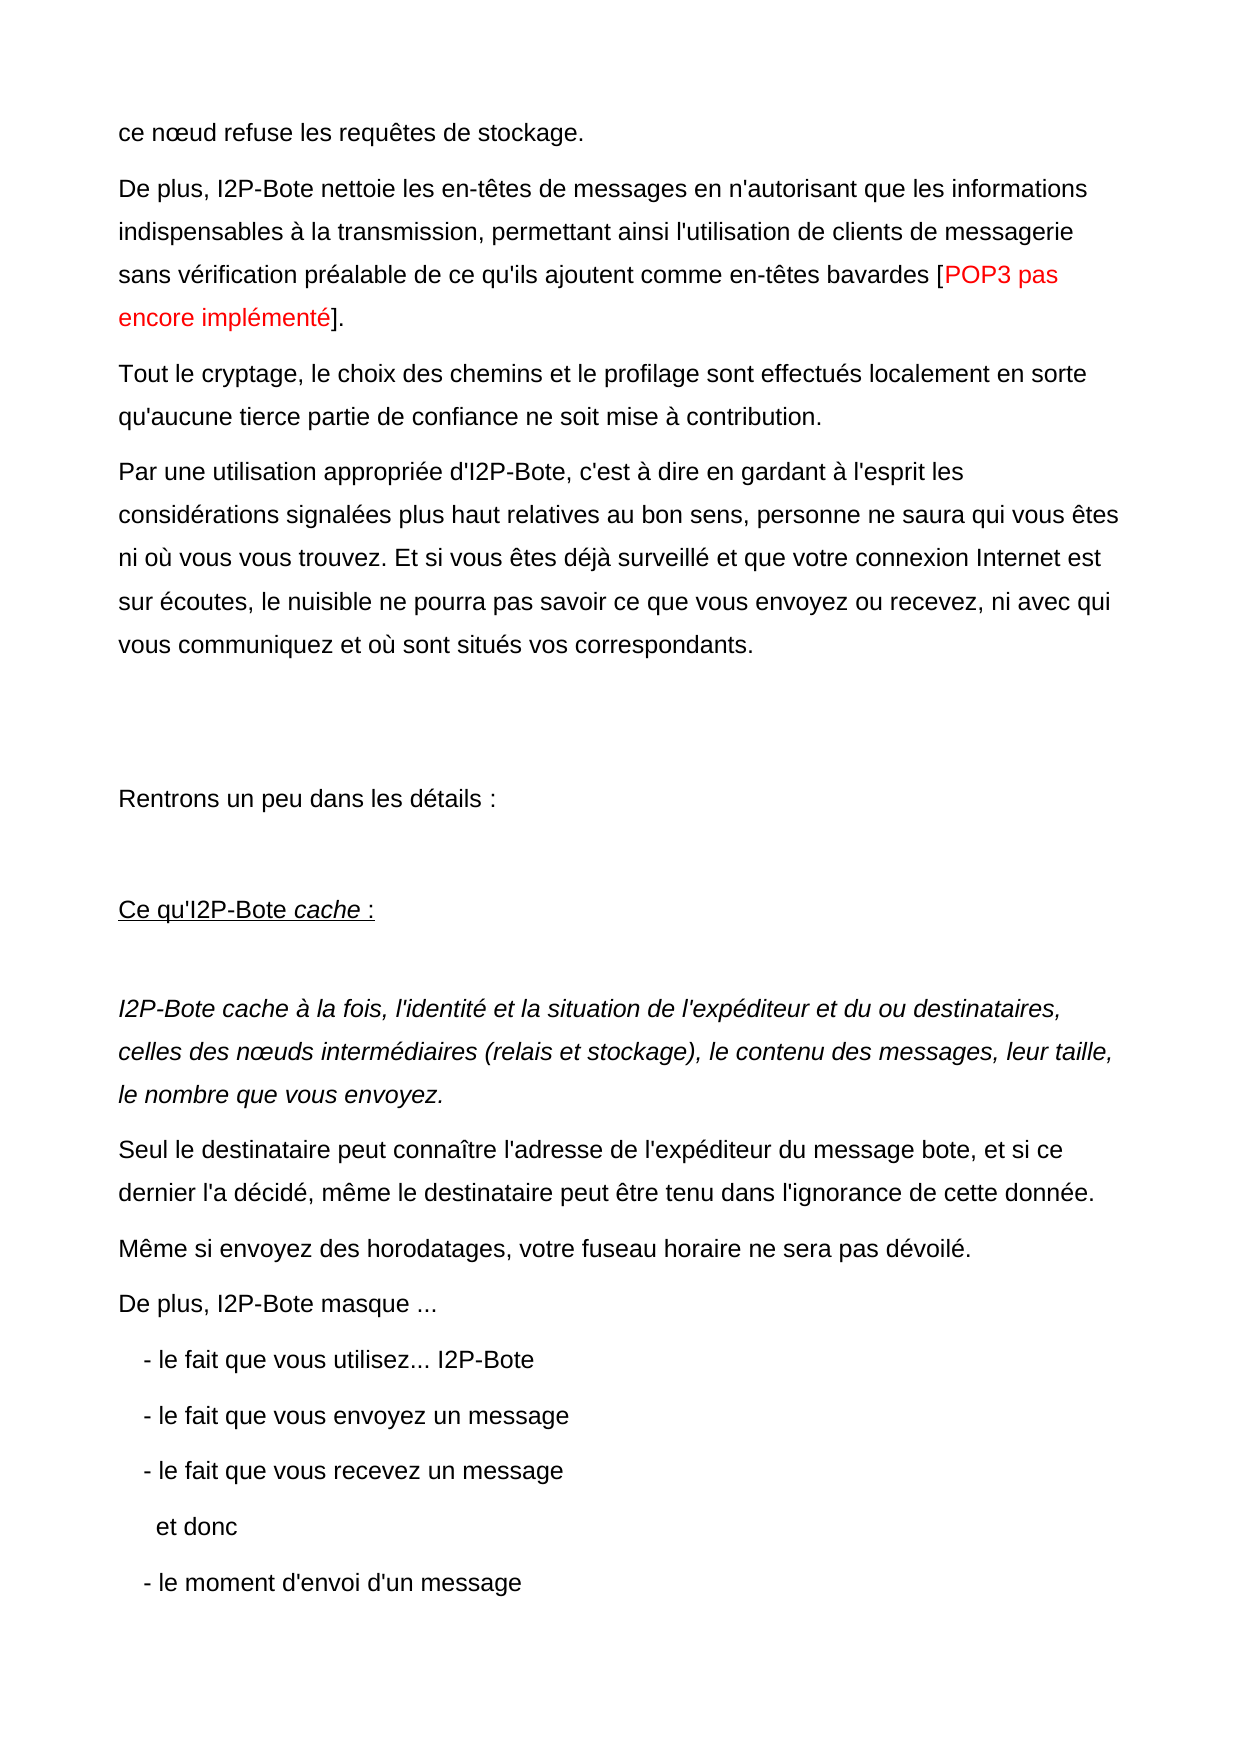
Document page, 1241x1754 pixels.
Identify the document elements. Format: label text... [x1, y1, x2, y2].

text De plus, I2P-Bote masque ... [118, 1289, 1122, 1318]
text Tout le cryptage, le choix des chemins et le profilage sont effectués localement en sorte qu'aucune tierce partie de confiance ne soit mise à contribution. [118, 358, 1122, 430]
text Même si envoyez des horodatages, votre fuseau horaire ne sera pas dévoilé. [118, 1234, 1122, 1263]
text Ce qu'I2P-Bote cache : [118, 895, 1122, 924]
text Seul le destinataire peut connaître l'adresse de l'expéditeur du message bote, et si ce dernier l'a décidé, même le destinataire peut être tenu dans l'ignorance de cette donnée. [118, 1135, 1122, 1207]
text Rentrons un peu dans les détails : [118, 741, 1122, 813]
text - le fait que vous envoyez un message [118, 1401, 1122, 1429]
text - le moment d'envoi d'un message [118, 1567, 1122, 1596]
text ce nœud refuse les requêtes de stockage. [118, 118, 1122, 147]
text - le fait que vous recevez un message [118, 1456, 1122, 1485]
text Par une utilisation appropriée d'I2P-Bote, c'est à dire en gardant à l'esprit les considérations signalées plus haut relatives au bon sens, personne ne saura qui vous êtes ni où vous vous trouvez. Et si vous êtes déjà surveillé et que votre connexion Internet est sur écoutes, le nuisible ne pourra pas savoir ce que vous envoyez ou recevez, ni avec qui vous communiquez et où sont situés vos correspondants. [118, 457, 1122, 658]
text et donc [118, 1512, 1122, 1541]
text - le fait que vous utilisez... I2P-Bote [118, 1345, 1122, 1374]
text De plus, I2P-Bote nettoie les en-têtes de messages en n'autorisant que les informations indispensables à la transmission, permettant ainsi l'utilisation de clients de messagerie sans vérification préalable de ce qu'ils ajoutent comme en-têtes bavardes [POP3 pas encore implémenté]. [118, 174, 1122, 332]
text I2P-Bote cache à la fois, l'identité et la situation de l'expéditeur et du ou destinataires, celles des nœuds intermédiaires (relais et stockage), le contenu des messages, leur taille, le nombre que vous envoyez. [118, 950, 1122, 1108]
